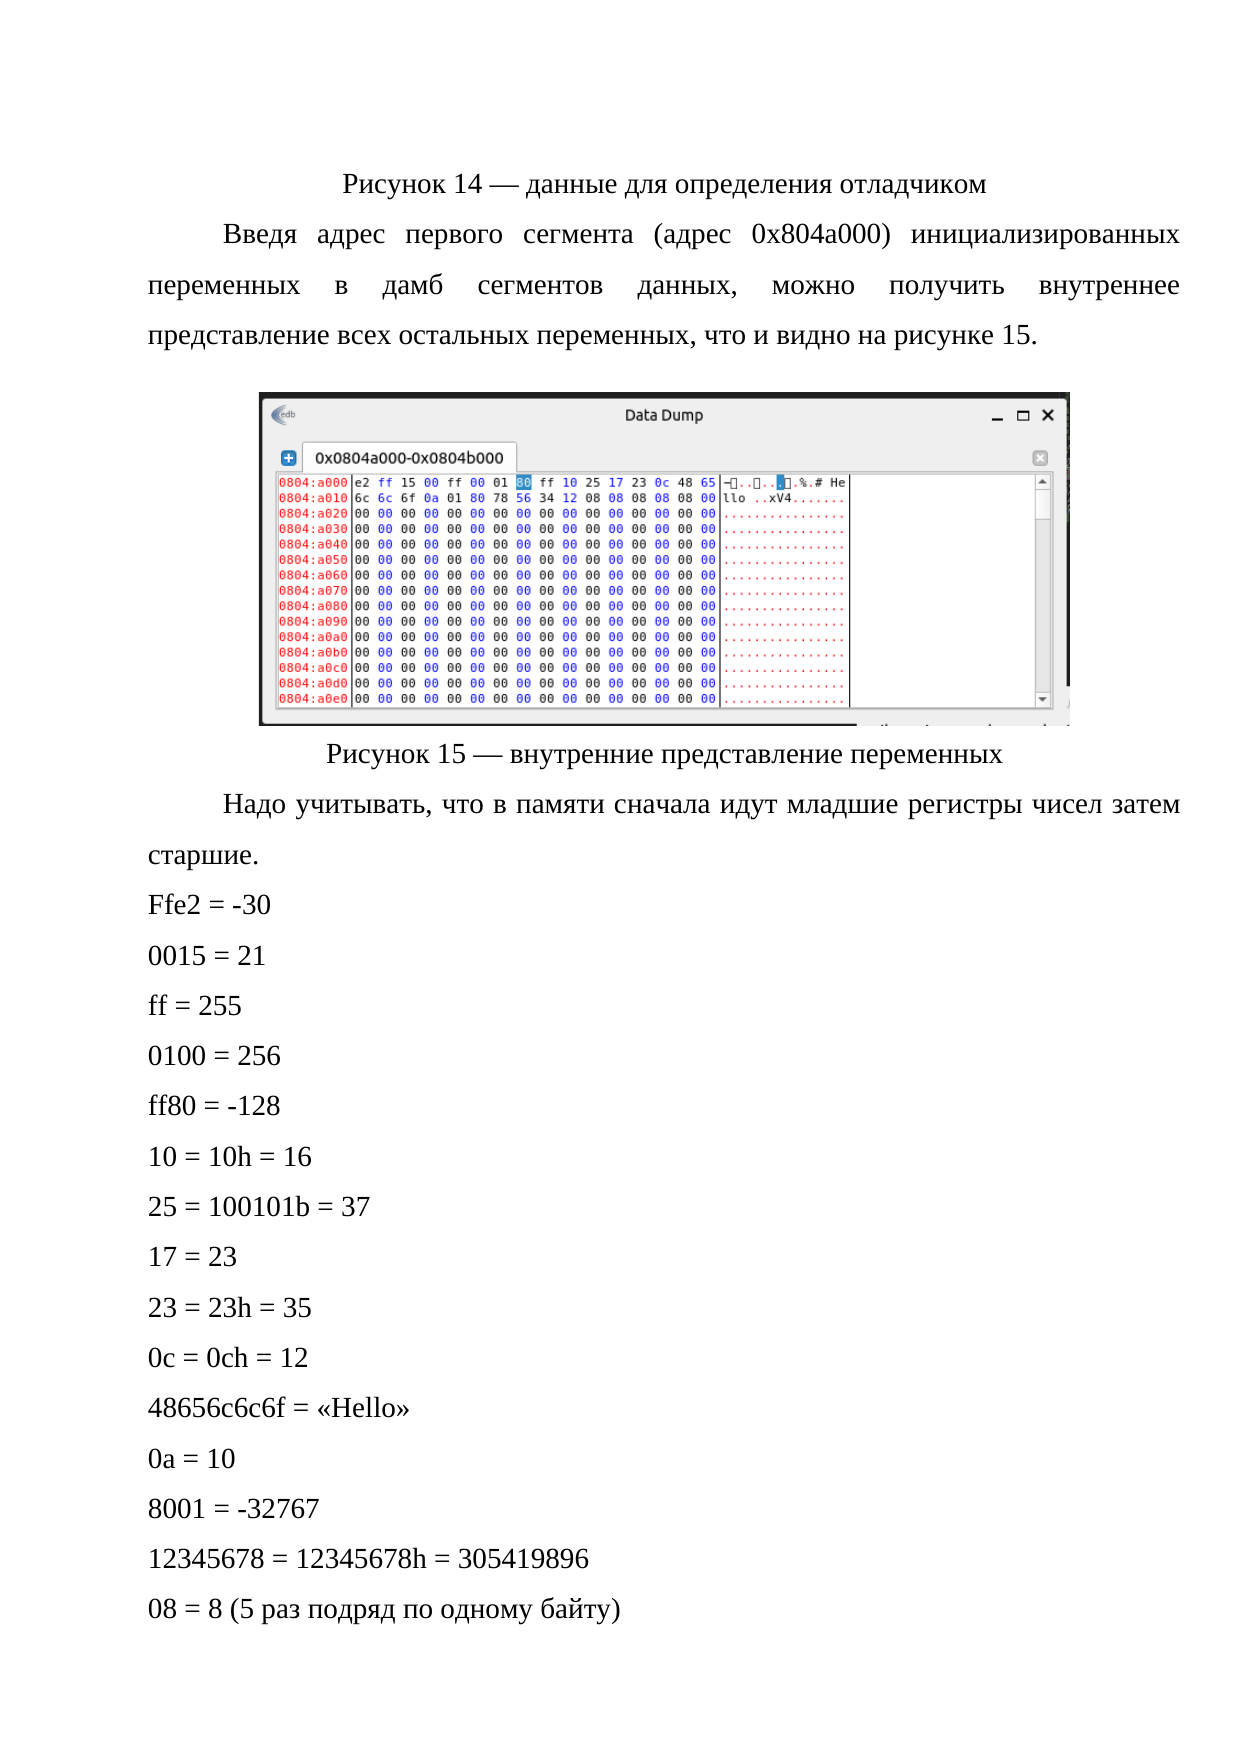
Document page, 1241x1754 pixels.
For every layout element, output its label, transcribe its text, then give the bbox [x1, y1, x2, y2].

text ff = 255 [148, 988, 1181, 1021]
picture [258, 392, 1070, 726]
text Рисунок 15 — внутренние представление переменных [148, 736, 1181, 770]
text 23 = 23h = 35 [148, 1290, 1181, 1323]
text 12345678 = 12345678h = 305419896 [148, 1541, 1181, 1575]
text 0c = 0ch = 12 [148, 1340, 1181, 1374]
text 0015 = 21 [148, 938, 1181, 971]
text 0a = 10 [148, 1441, 1181, 1474]
text 25 = 100101b = 37 [148, 1189, 1181, 1223]
text 10 = 10h = 16 [148, 1139, 1181, 1172]
text 48656c6c6f = «Hello» [148, 1390, 1181, 1424]
text Введя адрес первого сегмента (адрес 0x804a000) инициализированных переменных в дамб сегментов данных, можно получить внутреннее представление всех остальных переменных, что и видно на рисунке 15. [148, 216, 1181, 351]
text Надо учитывать, что в памяти сначала идут младшие регистры чисел затем старшие. [148, 787, 1181, 871]
text ff80 = -128 [148, 1088, 1181, 1122]
text Ffe2 = -30 [148, 887, 1181, 921]
text 8001 = -32767 [148, 1491, 1181, 1524]
text 17 = 23 [148, 1239, 1181, 1273]
text 0100 = 256 [148, 1038, 1181, 1072]
text Рисунок 14 — данные для определения отладчиком [148, 166, 1181, 200]
text 08 = 8 (5 раз подряд по одному байту) [148, 1592, 1181, 1625]
